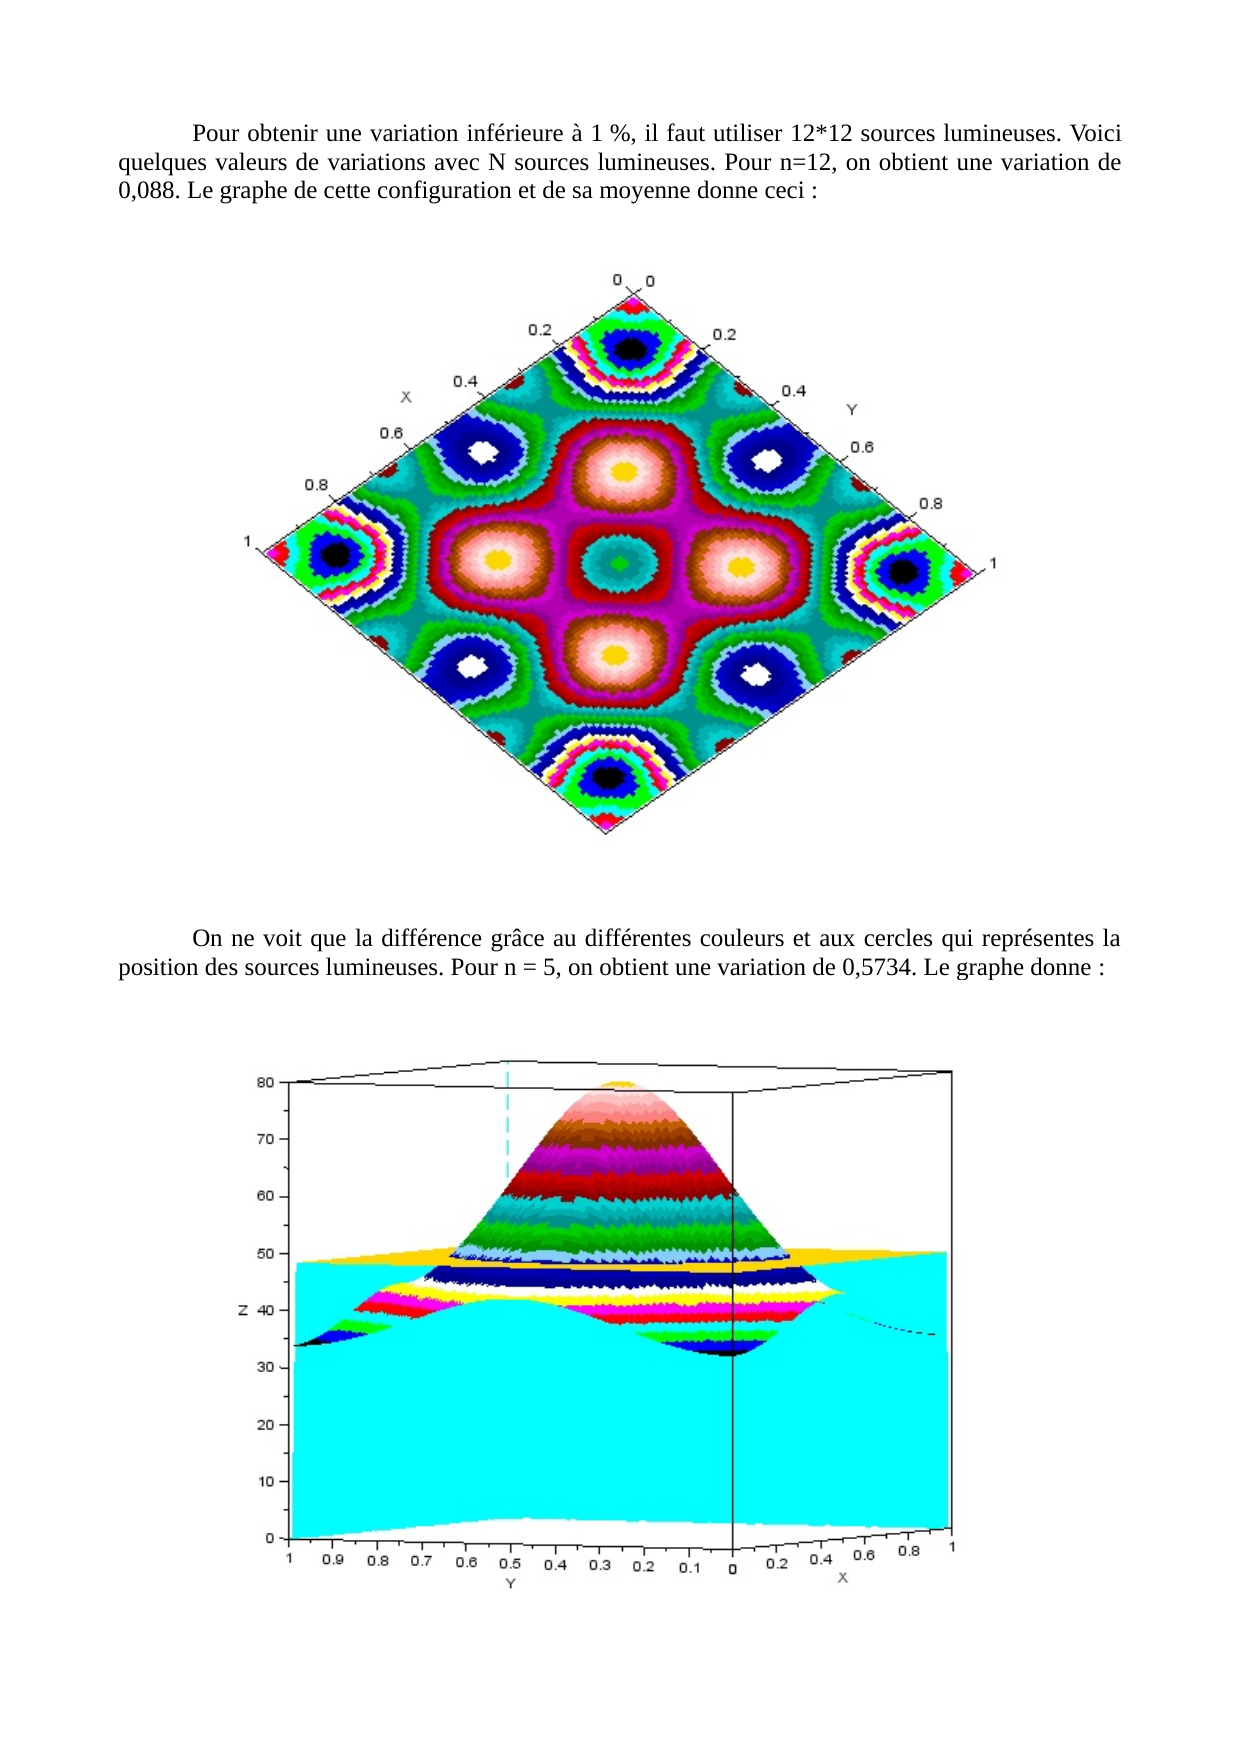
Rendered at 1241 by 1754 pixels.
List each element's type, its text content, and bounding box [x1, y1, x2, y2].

picture [178, 980, 1063, 1631]
text Pour obtenir une variation inférieure à 1 %, il faut utiliser 12*12 sources lumineuses. Voici quelques valeurs de variations avec N sources lumineuses. Pour n=12, on obtient une variation de 0,088. Le graphe de cette configuration et de sa moyenne donne ceci : [118, 118, 1122, 204]
picture [143, 204, 1097, 924]
text On ne voit que la différence grâce au différentes couleurs et aux cercles qui représentes la position des sources lumineuses. Pour n = 5, on obtient une variation de 0,5734. Le graphe donne : [118, 204, 1122, 981]
